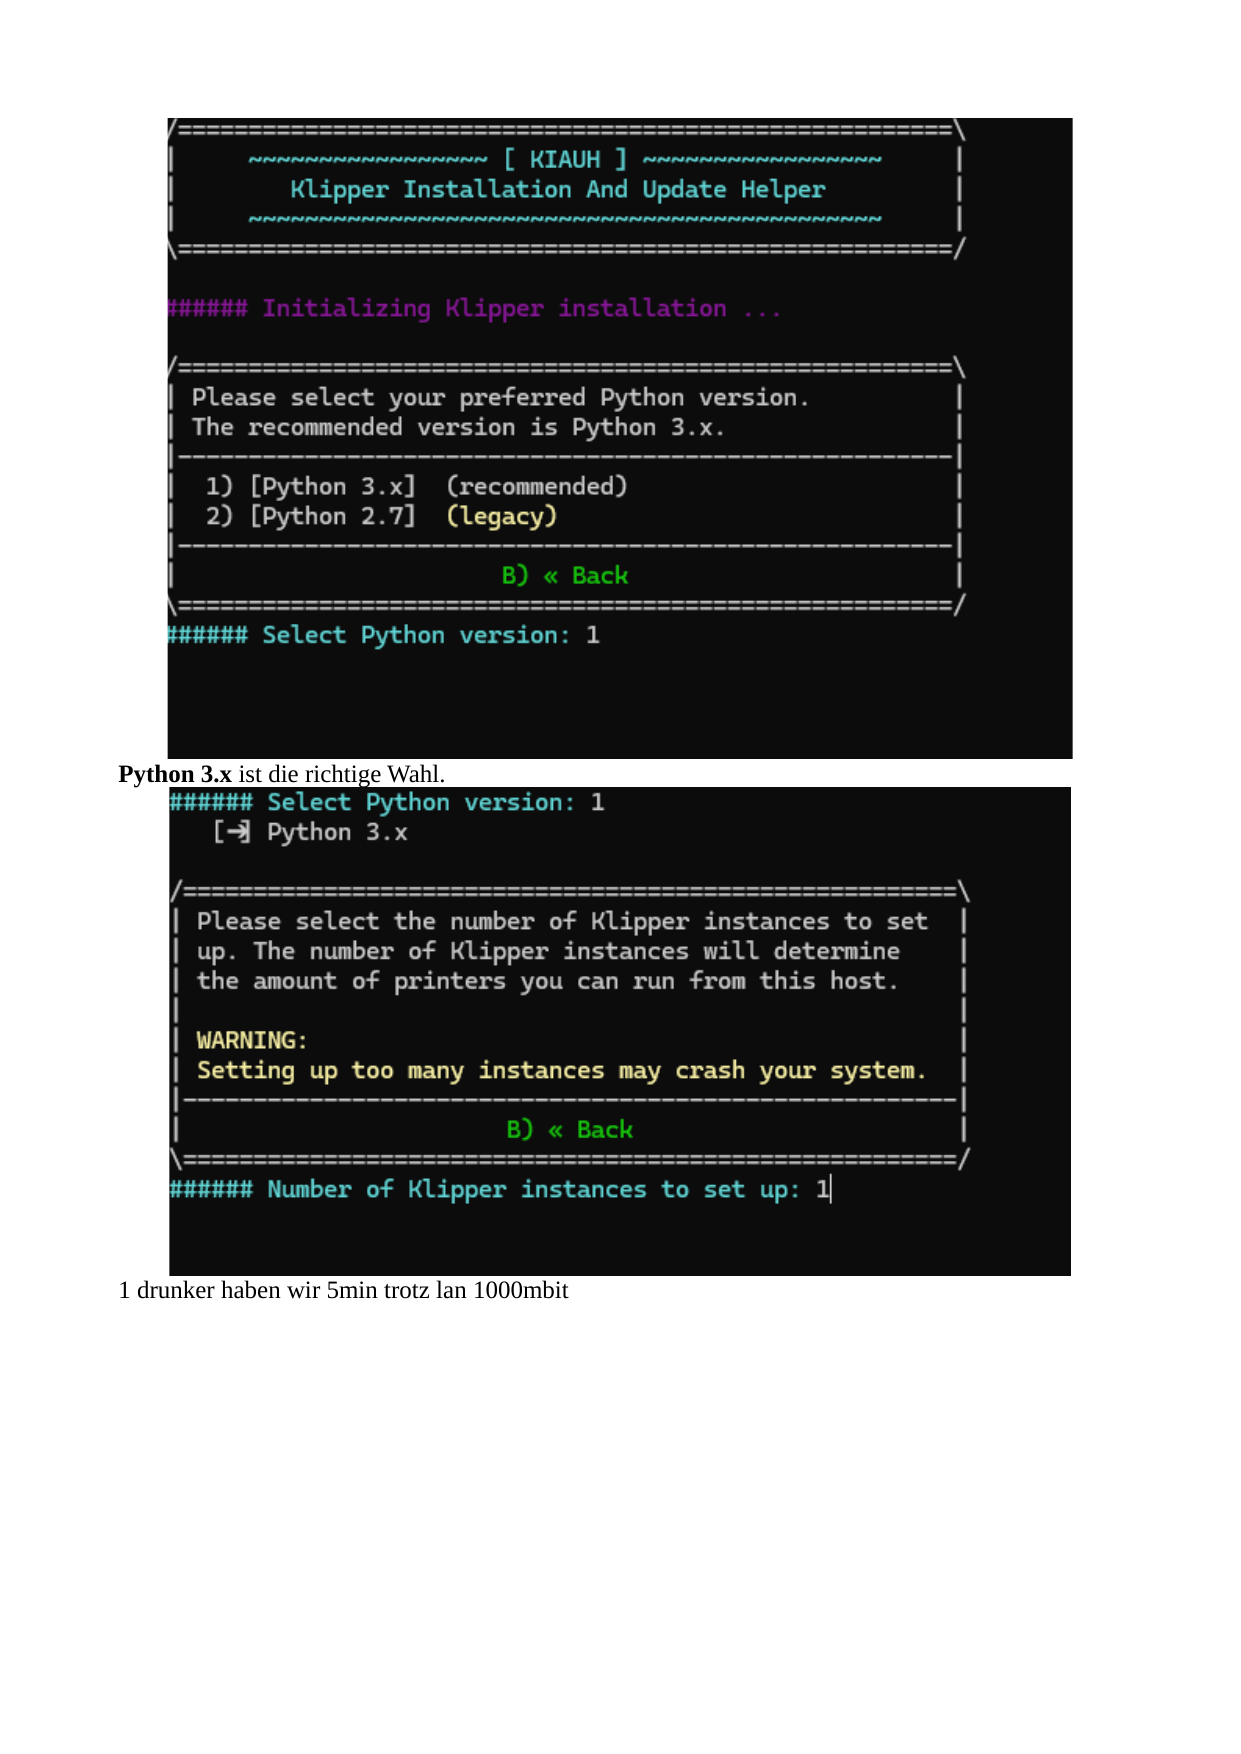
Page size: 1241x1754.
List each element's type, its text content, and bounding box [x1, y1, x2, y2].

picture [167, 118, 1073, 759]
text Python 3.x ist die richtige Wahl. [118, 118, 1122, 788]
picture [169, 787, 1071, 1276]
text 1 drunker haben wir 5min trotz lan 1000mbit [118, 788, 1122, 1304]
